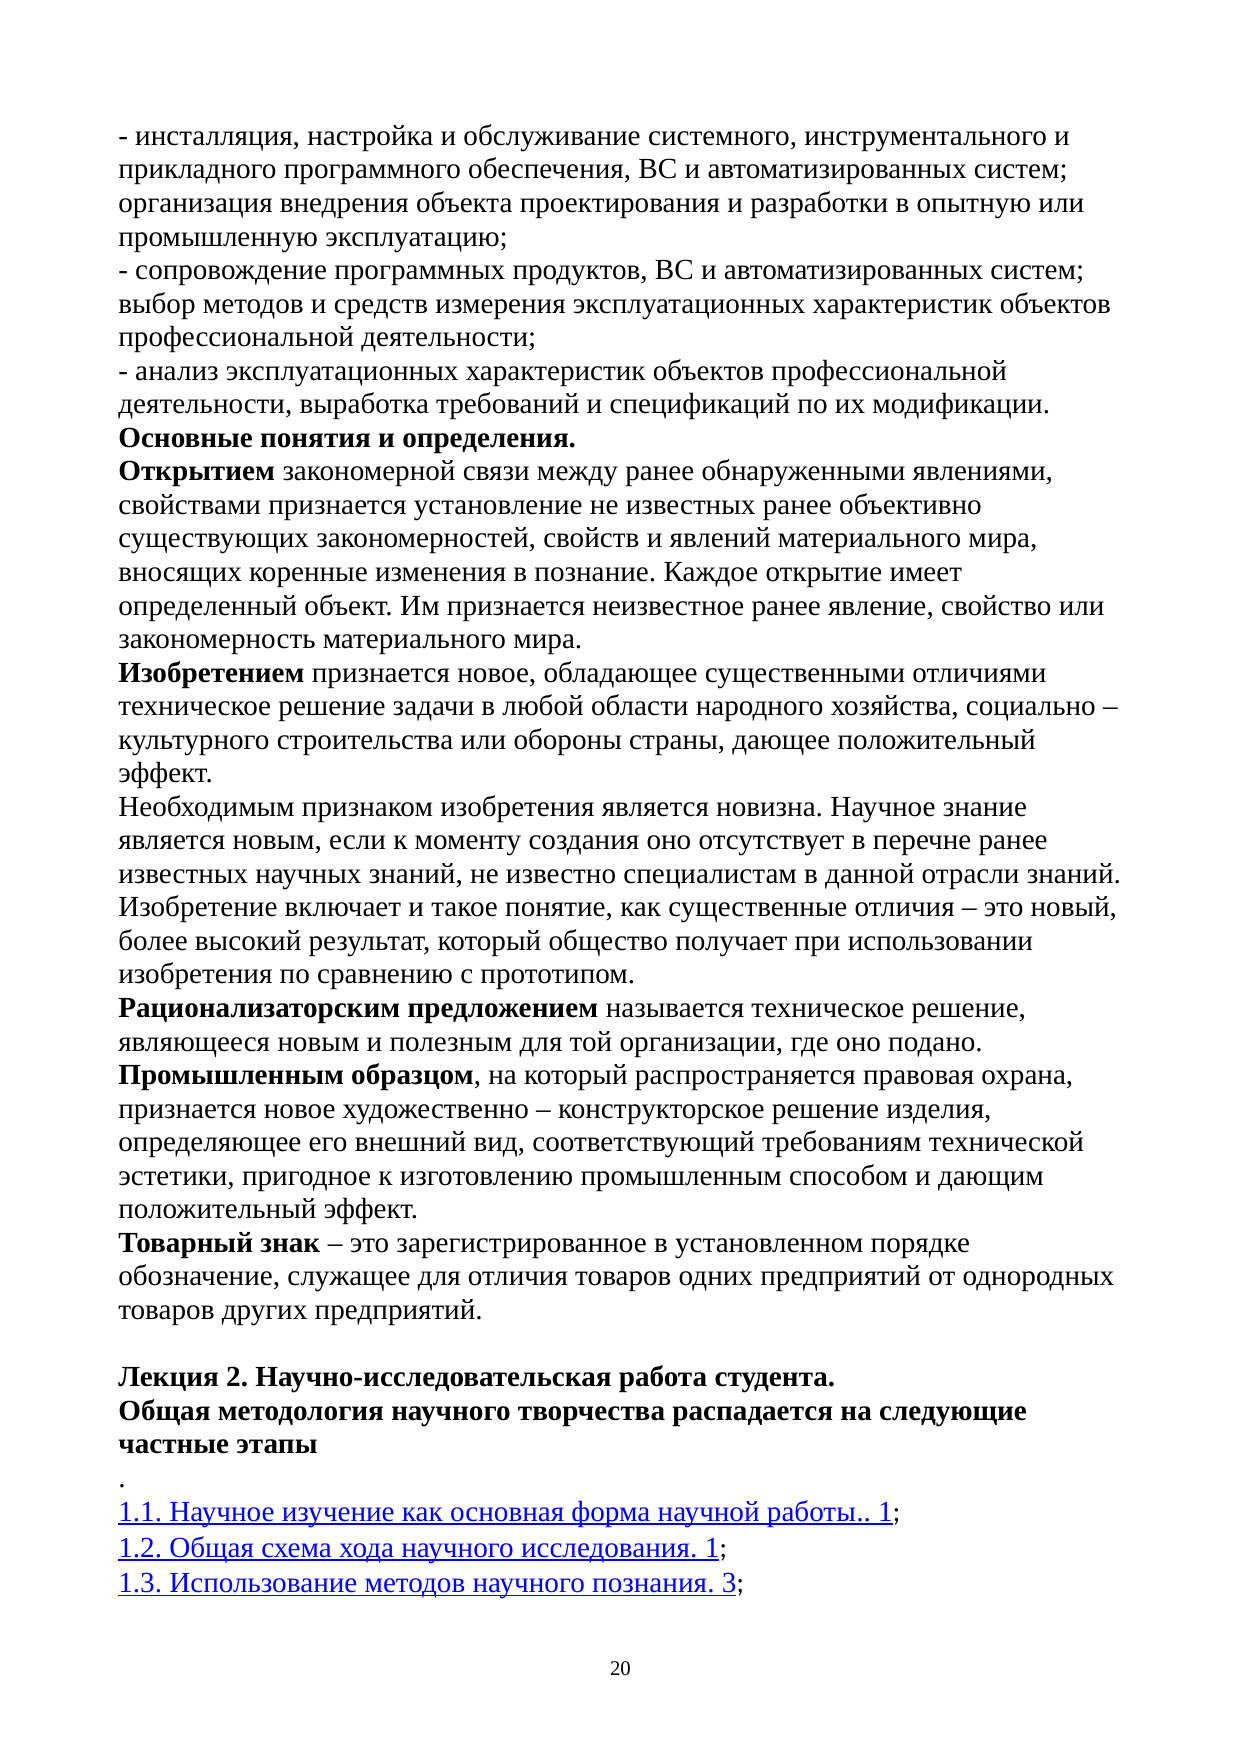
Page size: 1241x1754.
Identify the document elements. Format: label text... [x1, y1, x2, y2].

text Основные понятия и определения. [118, 420, 1122, 453]
text - анализ эксплуатационных характеристик объектов профессиональной деятельности, выработка требований и спецификаций по их модификации. [118, 353, 1122, 420]
text Изобретение включает и такое понятие, как существенные отличия – это новый, более высокий результат, который общество получает при использовании изобретения по сравнению с прототипом. [118, 889, 1122, 990]
text Лекция 2. Научно-исследовательская работа студента. [118, 1359, 1122, 1393]
text Товарный знак – это зарегистрированное в установленном порядке обозначение, служащее для отличия товаров одних предприятий от однородных товаров других предприятий. [118, 1225, 1122, 1326]
text - инсталляция, настройка и обслуживание системного, инструментального и прикладного программного обеспечения, ВС и автоматизированных систем; [118, 118, 1122, 185]
text Промышленным образцом, на который распространяется правовая охрана, признается новое художественно – конструкторское решение изделия, определяющее его внешний вид, соответствующий требованиям технической эстетики, пригодное к изготовлению промышленным способом и дающим положительный эффект. [118, 1057, 1122, 1225]
text . [118, 1460, 1122, 1493]
text 1.2. Общая схема хода научного исследования. 1; [118, 1529, 1122, 1564]
text выбор методов и средств измерения эксплуатационных характеристик объектов профессиональной деятельности; [118, 286, 1122, 353]
text 1.1. Научное изучение как основная форма научной работы.. 1; [118, 1493, 1122, 1529]
text Изобретением признается новое, обладающее существенными отличиями техническое решение задачи в любой области народного хозяйства, социально – культурного строительства или обороны страны, дающее положительный эффект. [118, 655, 1122, 789]
text 1.3. Использование методов научного познания. 3; [118, 1564, 1122, 1600]
text Общая методология научного творчества распадается на следующие частные этапы [118, 1393, 1122, 1460]
text Рационализаторским предложением называется техническое решение, являющееся новым и полезным для той организации, где оно подано. [118, 990, 1122, 1057]
text - сопровождение программных продуктов, ВС и автоматизированных систем; [118, 252, 1122, 286]
text Необходимым признаком изобретения является новизна. Научное знание является новым, если к моменту создания оно отсутствует в перечне ранее известных научных знаний, не известно специалистам в данной отрасли знаний. [118, 789, 1122, 889]
text организация внедрения объекта проектирования и разработки в опытную или промышленную эксплуатацию; [118, 185, 1122, 252]
text Открытием закономерной связи между ранее обнаруженными явлениями, свойствами признается установление не известных ранее объективно существующих закономерностей, свойств и явлений материального мира, вносящих коренные изменения в познание. Каждое открытие имеет определенный объект. Им признается неизвестное ранее явление, свойство или закономерность материального мира. [118, 453, 1122, 655]
